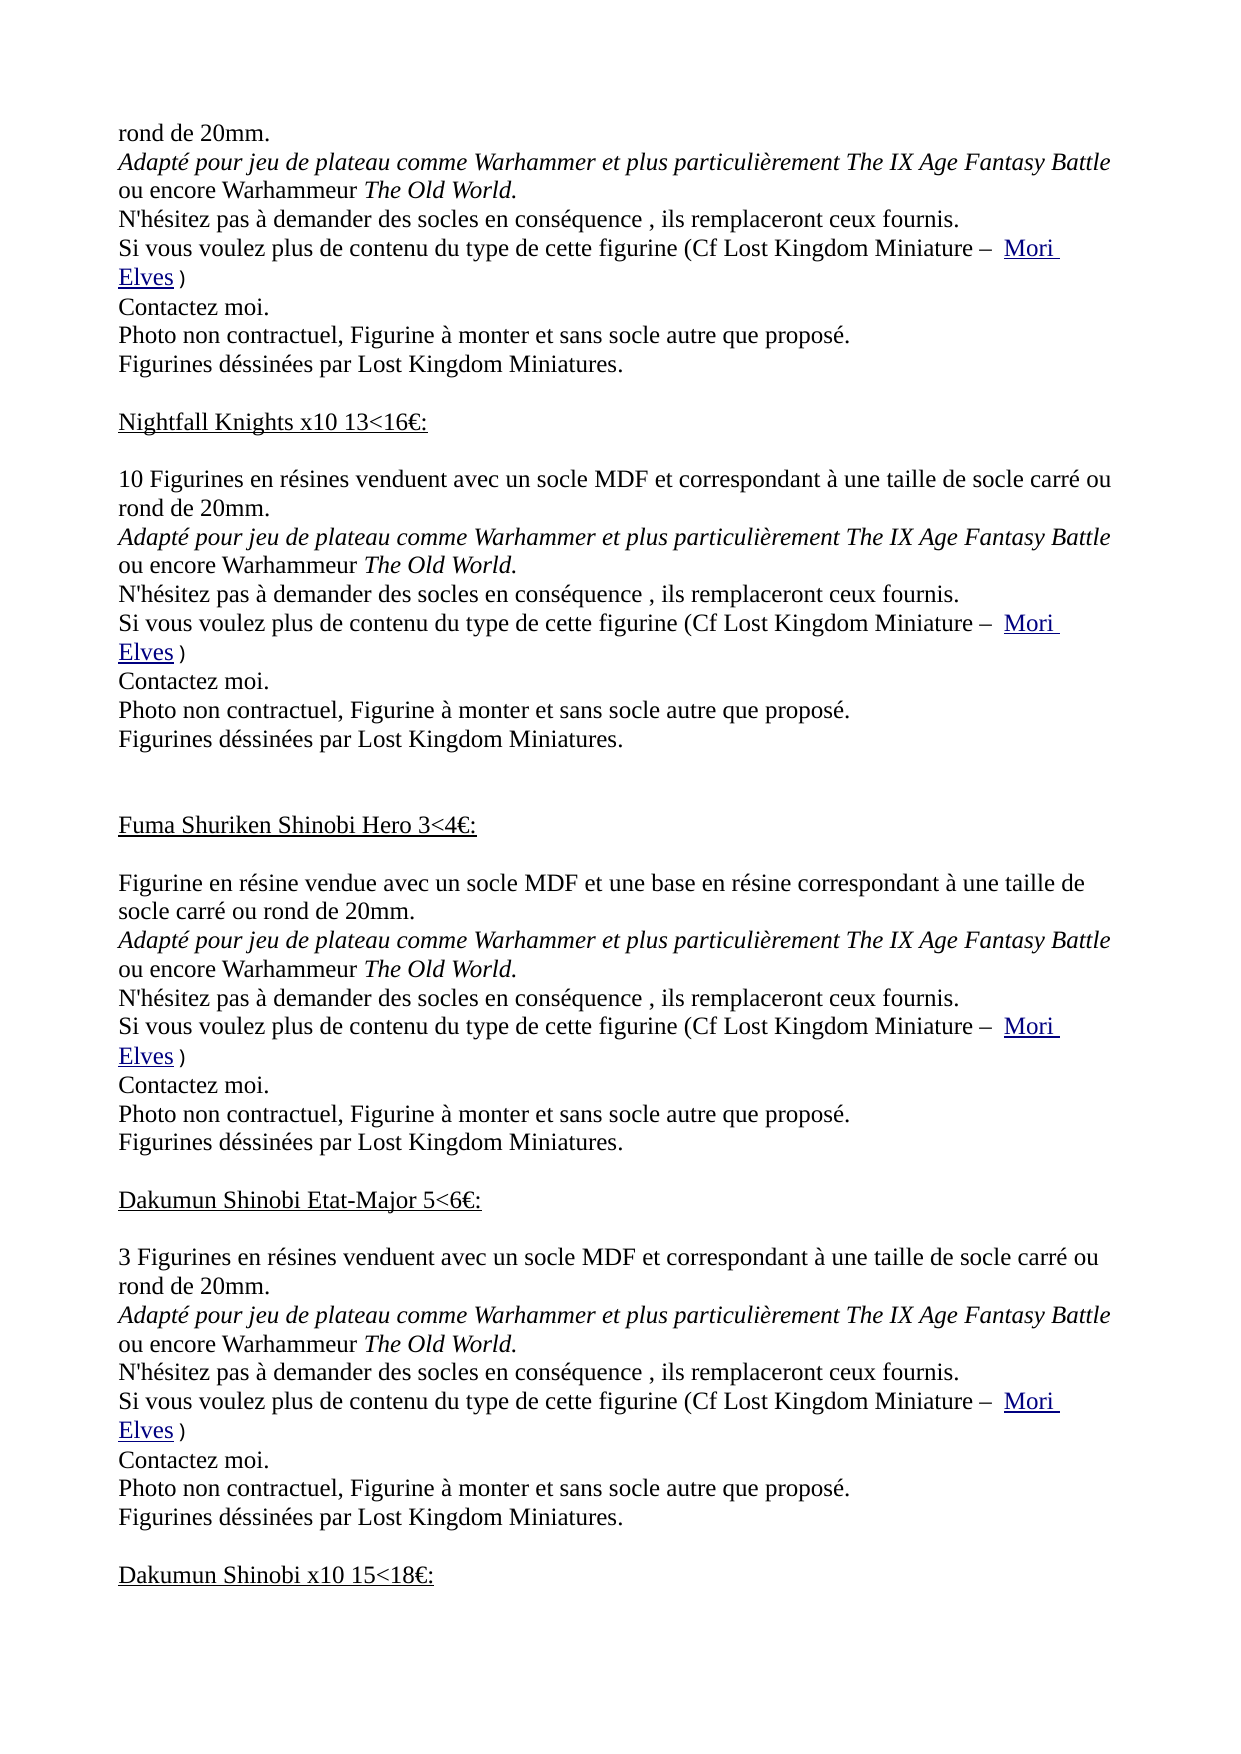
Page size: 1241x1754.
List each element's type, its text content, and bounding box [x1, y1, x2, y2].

text Figurines déssinées par Lost Kingdom Miniatures. [118, 349, 1122, 378]
text Figurines déssinées par Lost Kingdom Miniatures. [118, 1127, 1122, 1156]
text Contactez moi. [118, 666, 1122, 695]
text 3 Figurines en résines venduent avec un socle MDF et correspondant à une taille de socle carré ou rond de 20mm. Adapté pour jeu de plateau comme Warhammer et plus particulièrement The IX Age Fantasy Battle ou encore Warhammeur The Old World. [118, 1242, 1122, 1357]
text Contactez moi. [118, 292, 1122, 320]
text Figurines déssinées par Lost Kingdom Miniatures. [118, 724, 1122, 753]
text Dakumun Shinobi Etat-Major 5<6€: [118, 1185, 1122, 1214]
text N'hésitez pas à demander des socles en conséquence , ils remplaceront ceux fournis. Si vous voulez plus de contenu du type de cette figurine (Cf Lost Kingdom Miniature – Mori Elves ) [118, 579, 1122, 666]
text Figurine en résine vendue avec un socle MDF et une base en résine correspondant à une taille de socle carré ou rond de 20mm. Adapté pour jeu de plateau comme Warhammer et plus particulièrement The IX Age Fantasy Battle ou encore Warhammeur The Old World. [118, 868, 1122, 983]
text Contactez moi. [118, 1445, 1122, 1473]
text Fuma Shuriken Shinobi Hero 3<4€: [118, 810, 1122, 839]
text Nightfall Knights x10 13<16€: [118, 407, 1122, 435]
text N'hésitez pas à demander des socles en conséquence , ils remplaceront ceux fournis. Si vous voulez plus de contenu du type de cette figurine (Cf Lost Kingdom Miniature – Mori Elves ) [118, 204, 1122, 292]
text Photo non contractuel, Figurine à monter et sans socle autre que proposé. [118, 695, 1122, 724]
text Photo non contractuel, Figurine à monter et sans socle autre que proposé. [118, 320, 1122, 349]
text Photo non contractuel, Figurine à monter et sans socle autre que proposé. [118, 1099, 1122, 1127]
text rond de 20mm. Adapté pour jeu de plateau comme Warhammer et plus particulièrement The IX Age Fantasy Battle ou encore Warhammeur The Old World. [118, 118, 1122, 204]
text Figurines déssinées par Lost Kingdom Miniatures. [118, 1502, 1122, 1531]
text Photo non contractuel, Figurine à monter et sans socle autre que proposé. [118, 1473, 1122, 1502]
text N'hésitez pas à demander des socles en conséquence , ils remplaceront ceux fournis. Si vous voulez plus de contenu du type de cette figurine (Cf Lost Kingdom Miniature – Mori Elves ) [118, 983, 1122, 1070]
text N'hésitez pas à demander des socles en conséquence , ils remplaceront ceux fournis. Si vous voulez plus de contenu du type de cette figurine (Cf Lost Kingdom Miniature – Mori Elves ) [118, 1357, 1122, 1445]
text Contactez moi. [118, 1070, 1122, 1099]
text Dakumun Shinobi x10 15<18€: [118, 1560, 1122, 1588]
text 10 Figurines en résines venduent avec un socle MDF et correspondant à une taille de socle carré ou rond de 20mm. Adapté pour jeu de plateau comme Warhammer et plus particulièrement The IX Age Fantasy Battle ou encore Warhammeur The Old World. [118, 464, 1122, 579]
